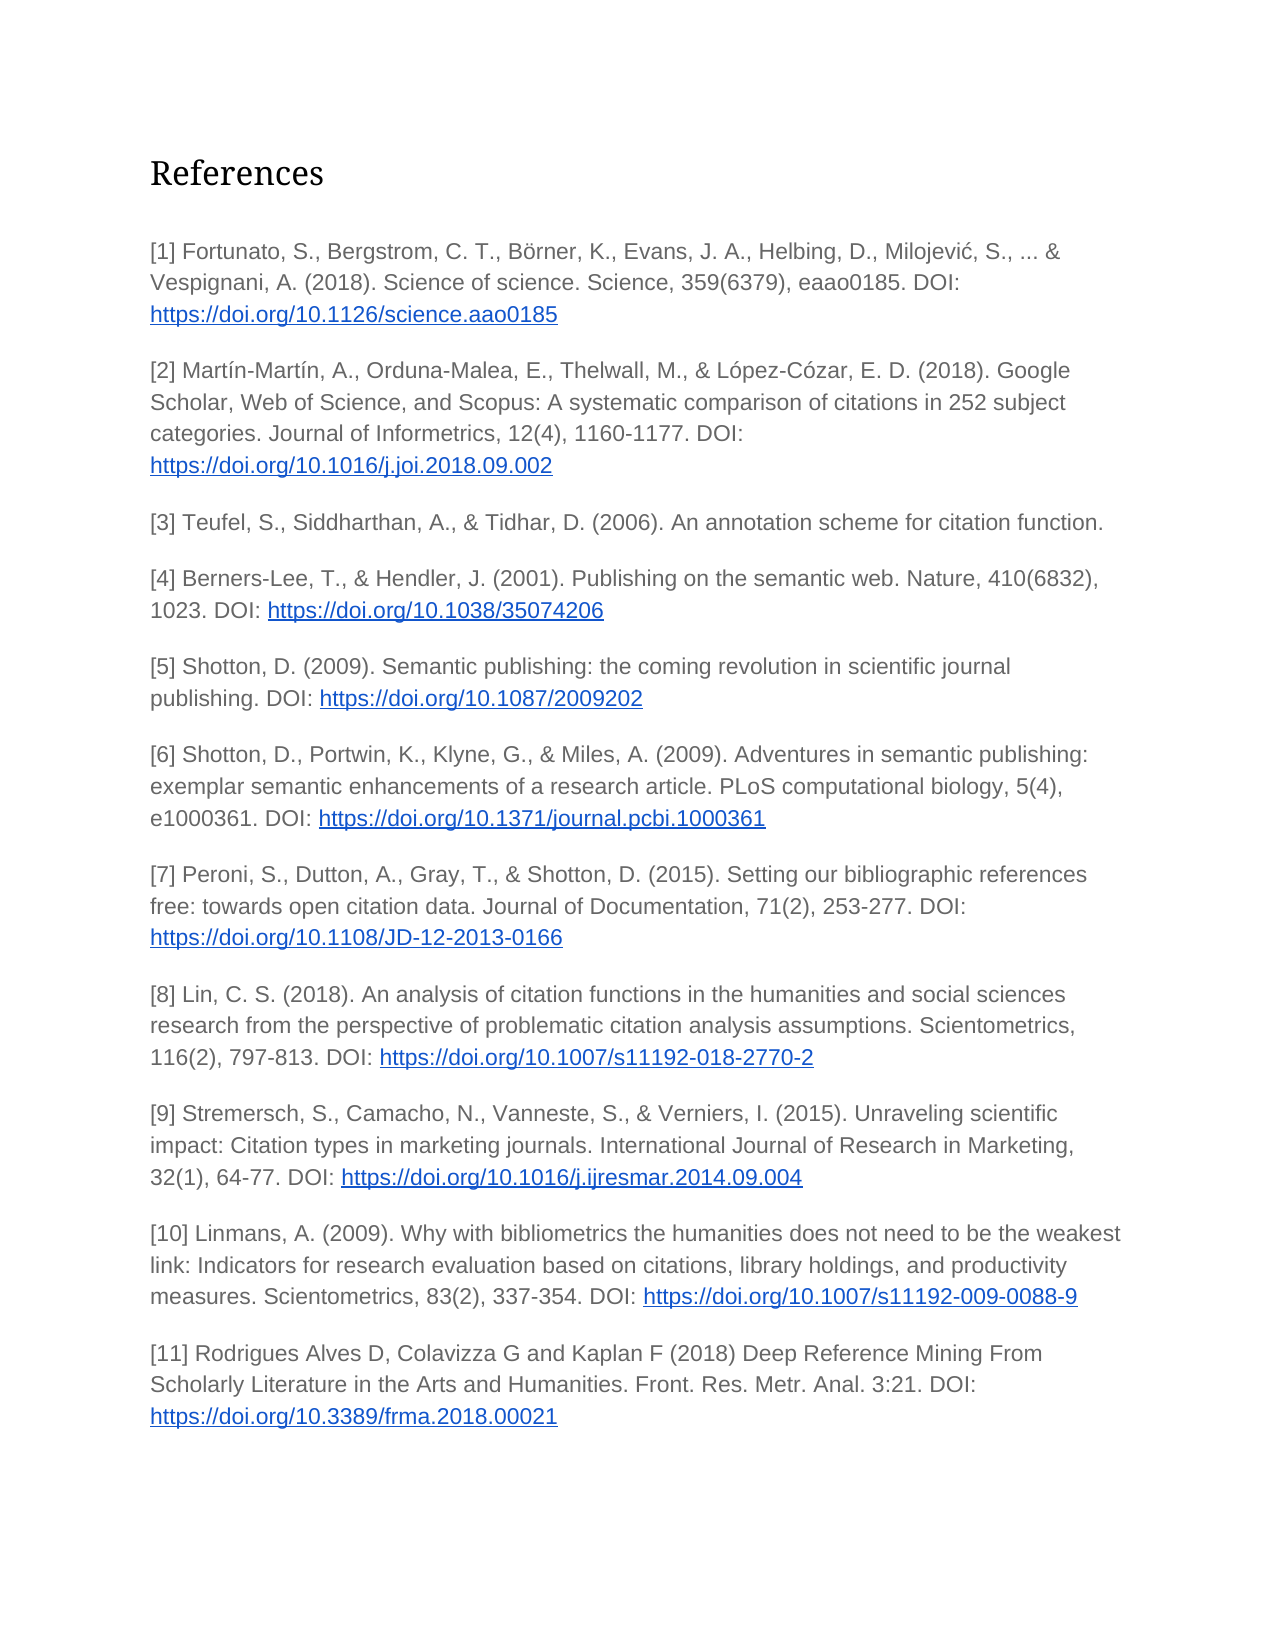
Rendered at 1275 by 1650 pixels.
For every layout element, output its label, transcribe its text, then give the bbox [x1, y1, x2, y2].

subtitle [10] Linmans, A. (2009). Why with bibliometrics the humanities does not need to be the weakest link: Indicators for research evaluation based on citations, library holdings, and productivity measures. Scientometrics, 83(2), 337-354. DOI: https://doi.org/10.1007/s11192-009-0088-9 [150, 1220, 1125, 1309]
subtitle [8] Lin, C. S. (2018). An analysis of citation functions in the humanities and social sciences research from the perspective of problematic citation analysis assumptions. Scientometrics, 116(2), 797-813. DOI: https://doi.org/10.1007/s11192-018-2770-2 [150, 981, 1125, 1070]
subtitle [1] Fortunato, S., Bergstrom, C. T., Börner, K., Evans, J. A., Helbing, D., Milojević, S., ... & Vespignani, A. (2018). Science of science. Science, 359(6379), eaao0185. DOI: https://doi.org/10.1126/science.aao0185 [150, 238, 1125, 327]
subtitle [7] Peroni, S., Dutton, A., Gray, T., & Shotton, D. (2015). Setting our bibliographic references free: towards open citation data. Journal of Documentation, 71(2), 253-277. DOI: https://doi.org/10.1108/JD-12-2013-0166 [150, 861, 1125, 951]
subtitle [2] Martín-Martín, A., Orduna-Malea, E., Thelwall, M., & López-Cózar, E. D. (2018). Google Scholar, Web of Science, and Scopus: A systematic comparison of citations in 252 subject categories. Journal of Informetrics, 12(4), 1160-1177. DOI: https://doi.org/10.1016/j.joi.2018.09.002 [150, 357, 1125, 478]
subtitle [9] Stremersch, S., Camacho, N., Vanneste, S., & Verniers, I. (2015). Unraveling scientific impact: Citation types in marketing journals. International Journal of Research in Marketing, 32(1), 64-77. DOI: https://doi.org/10.1016/j.ijresmar.2014.09.004 [150, 1100, 1125, 1190]
subtitle [6] Shotton, D., Portwin, K., Klyne, G., & Miles, A. (2009). Adventures in semantic publishing: exemplar semantic enhancements of a research article. PLoS computational biology, 5(4), e1000361. DOI: https://doi.org/10.1371/journal.pcbi.1000361 [150, 741, 1125, 831]
subtitle [5] Shotton, D. (2009). Semantic publishing: the coming revolution in scientific journal publishing. DOI: https://doi.org/10.1087/2009202 [150, 653, 1125, 711]
subtitle [11] Rodrigues Alves D, Colavizza G and Kaplan F (2018) Deep Reference Mining From Scholarly Literature in the Arts and Humanities. Front. Res. Metr. Anal. 3:21. DOI: https://doi.org/10.3389/frma.2018.00021 [150, 1340, 1125, 1429]
subtitle References [150, 150, 1125, 195]
subtitle [4] Berners-Lee, T., & Hendler, J. (2001). Publishing on the semantic web. Nature, 410(6832), 1023. DOI: https://doi.org/10.1038/35074206 [150, 565, 1125, 623]
subtitle [3] Teufel, S., Siddharthan, A., & Tidhar, D. (2006). An annotation scheme for citation function. [150, 508, 1125, 535]
